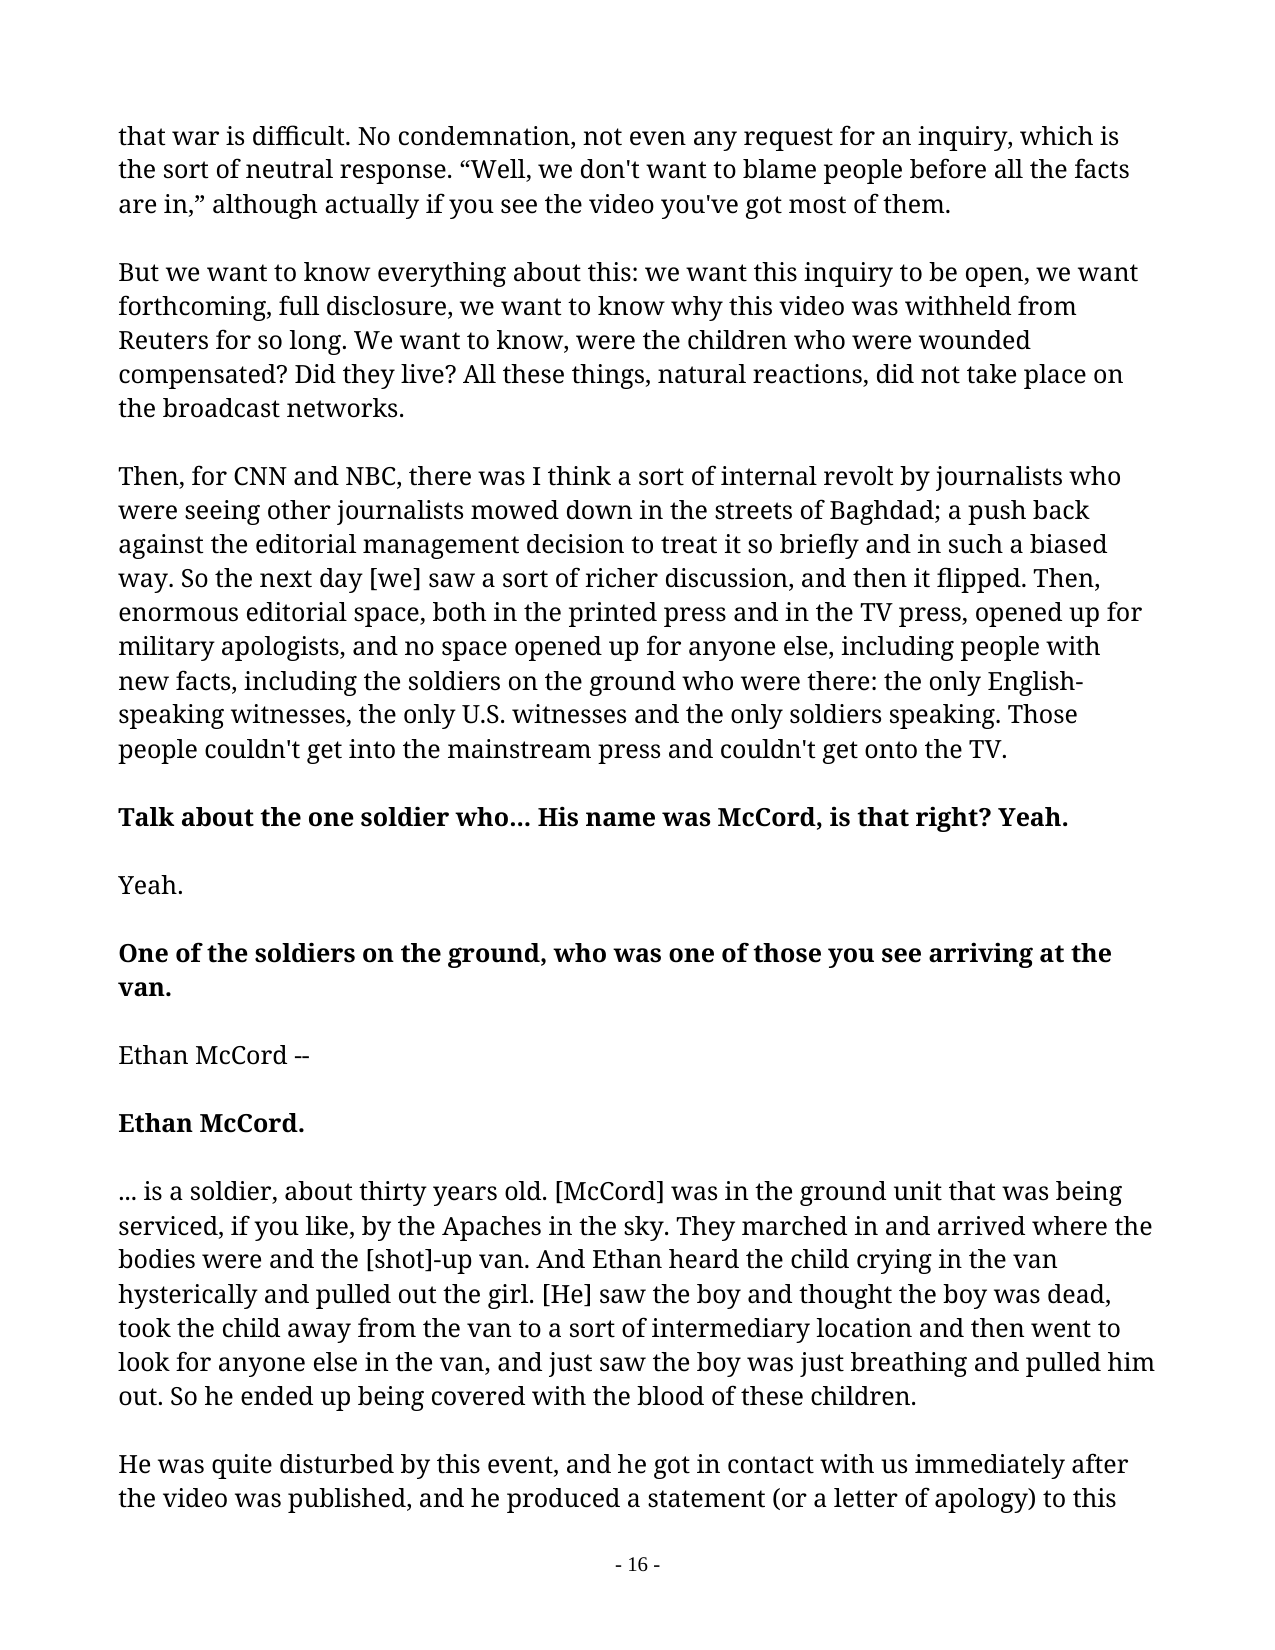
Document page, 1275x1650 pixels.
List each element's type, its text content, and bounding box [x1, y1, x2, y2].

text Yeah. [118, 867, 1157, 902]
text But we want to know everything about this: we want this inquiry to be open, we want forthcoming, full disclosure, we want to know why this video was withheld from Reuters for so long. We want to know, were the children who were wounded compensated? Did they live? All these things, natural reactions, did not take place on the broadcast networks. [118, 254, 1157, 425]
text Talk about the one soldier who... His name was McCord, is that right? Yeah. [118, 799, 1157, 833]
text that war is difficult. No condemnation, not even any request for an inquiry, which is the sort of neutral response. “Well, we don't want to blame people before all the facts are in,” although actually if you see the video you've got most of them. [118, 118, 1157, 220]
text He was quite disturbed by this event, and he got in contact with us immediately after the video was published, and he produced a statement (or a letter of apology) to this [118, 1447, 1157, 1515]
text One of the soldiers on the ground, who was one of those you see arriving at the van. [118, 936, 1157, 1004]
text Ethan McCord -- [118, 1038, 1157, 1072]
text Then, for CNN and NBC, there was I think a sort of internal revolt by journalists who were seeing other journalists mowed down in the streets of Baghdad; a push back against the editorial management decision to treat it so briefly and in such a biased way. So the next day [we] saw a sort of richer discussion, and then it flipped. Then, enormous editorial space, both in the printed press and in the TV press, opened up for military apologists, and no space opened up for anyone else, including people with new facts, including the soldiers on the ground who were there: the only English-speaking witnesses, the only U.S. witnesses and the only soldiers speaking. Those people couldn't get into the mainstream press and couldn't get onto the TV. [118, 459, 1157, 765]
text ... is a soldier, about thirty years old. [McCord] was in the ground unit that was being serviced, if you like, by the Apaches in the sky. They marched in and arrived where the bodies were and the [shot]-up van. And Ethan heard the child crying in the van hysterically and pulled out the girl. [He] saw the boy and thought the boy was dead, took the child away from the van to a sort of intermediary location and then went to look for anyone else in the van, and just saw the boy was just breathing and pulled him out. So he ended up being covered with the blood of these children. [118, 1174, 1157, 1412]
text Ethan McCord. [118, 1106, 1157, 1140]
